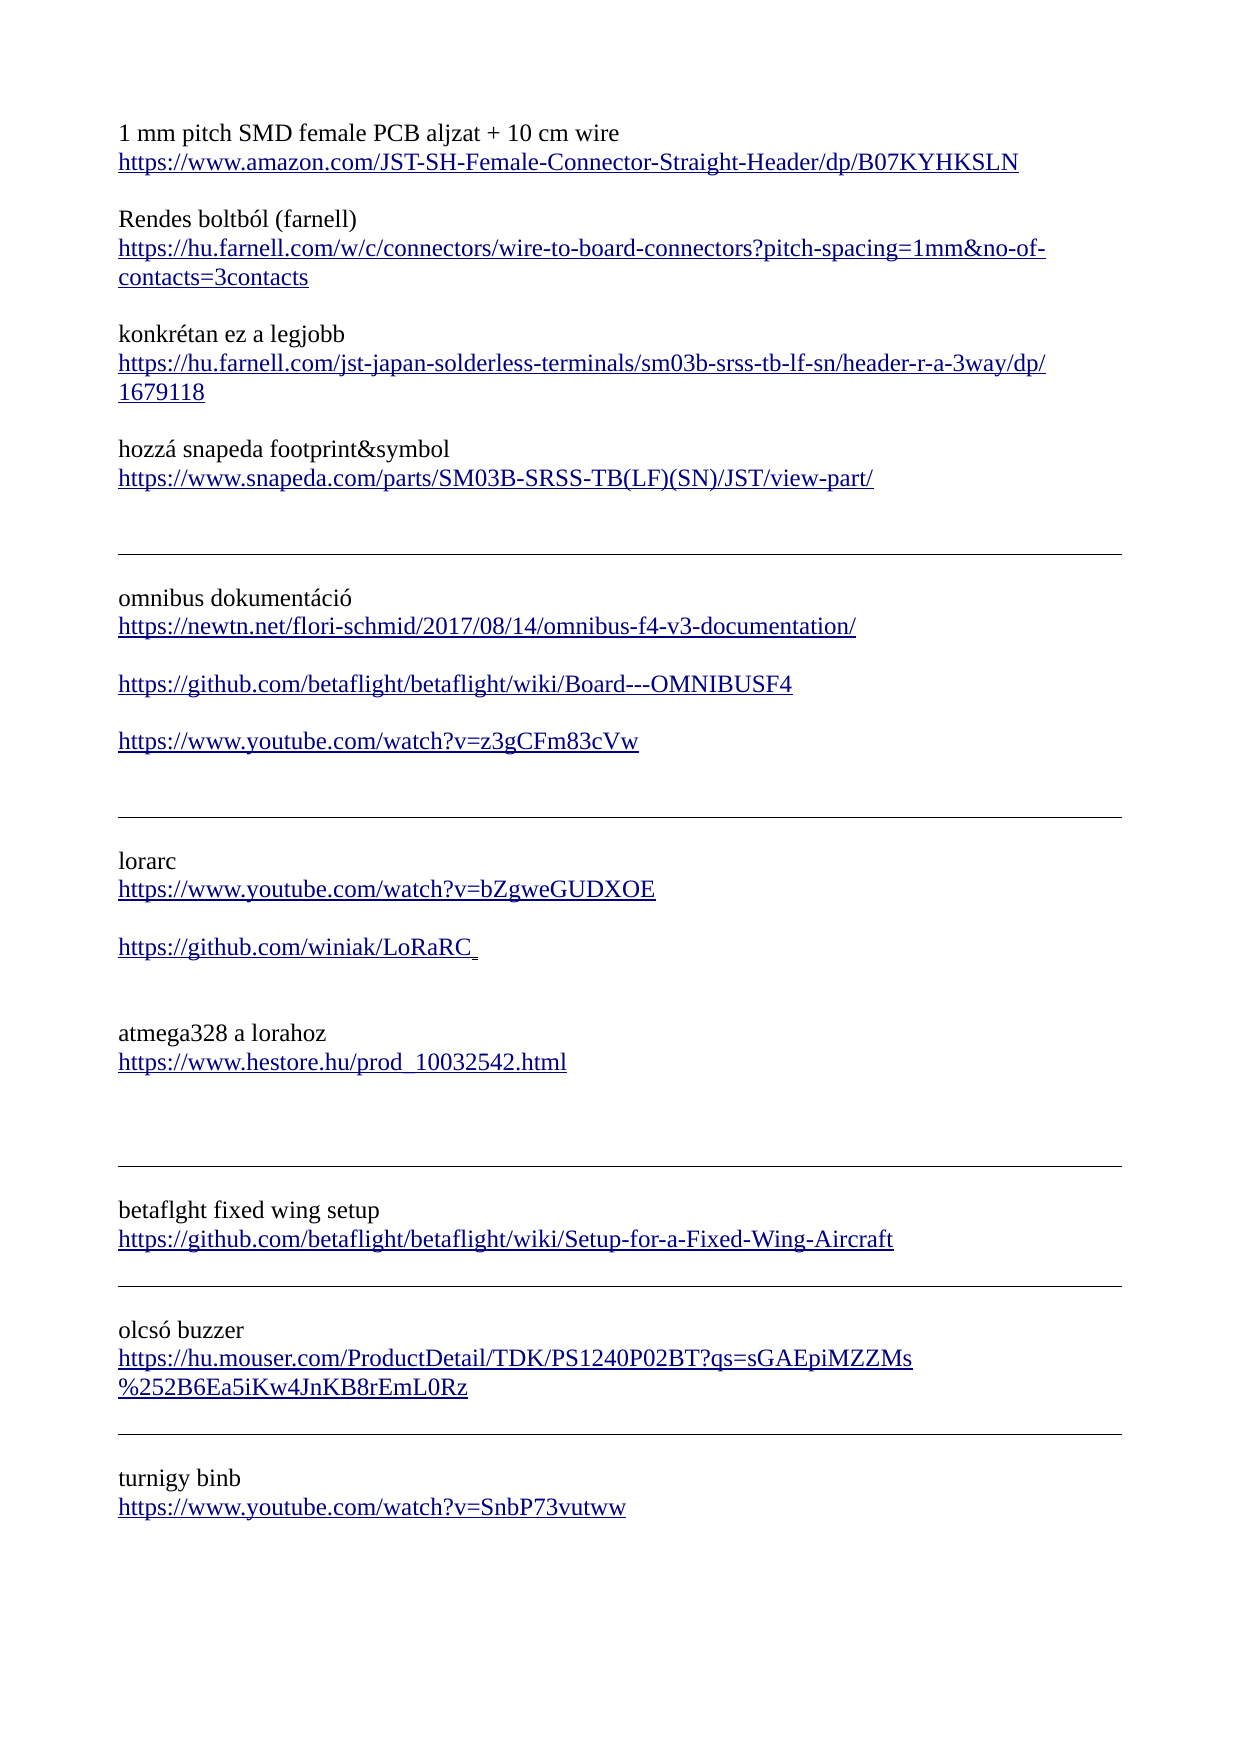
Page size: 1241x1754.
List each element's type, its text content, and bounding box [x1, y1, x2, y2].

text https://www.snapeda.com/parts/SM03B-SRSS-TB(LF)(SN)/JST/view-part/ [118, 463, 1122, 492]
text 1 mm pitch SMD female PCB aljzat + 10 cm wire [118, 118, 1122, 147]
text https://hu.farnell.com/w/c/connectors/wire-to-board-connectors?pitch-spacing=1mm&no-of-contacts=3contacts [118, 233, 1122, 291]
text turnigy binb [118, 1463, 1122, 1492]
text https://github.com/winiak/LoRaRC [118, 932, 1122, 961]
text https://www.amazon.com/JST-SH-Female-Connector-Straight-Header/dp/B07KYHKSLN [118, 147, 1122, 176]
text https://hu.farnell.com/jst-japan-solderless-terminals/sm03b-srss-tb-lf-sn/header-r-a-3way/dp/1679118 [118, 348, 1122, 406]
text atmega328 a lorahoz [118, 1018, 1122, 1047]
text konkrétan ez a legjobb [118, 319, 1122, 348]
text https://www.youtube.com/watch?v=SnbP73vutww [118, 1492, 1122, 1521]
text https://hu.mouser.com/ProductDetail/TDK/PS1240P02BT?qs=sGAEpiMZZMs%252B6Ea5iKw4JnKB8rEmL0Rz [118, 1343, 1122, 1401]
text olcsó buzzer [118, 1315, 1122, 1343]
text betaflght fixed wing setup [118, 1195, 1122, 1224]
text https://www.youtube.com/watch?v=bZgweGUDXOE [118, 874, 1122, 903]
text lorarc [118, 846, 1122, 874]
text omnibus dokumentáció [118, 583, 1122, 611]
text https://github.com/betaflight/betaflight/wiki/Setup-for-a-Fixed-Wing-Aircraft [118, 1224, 1122, 1253]
text https://www.youtube.com/watch?v=z3gCFm83cVw [118, 726, 1122, 755]
text https://www.hestore.hu/prod_10032542.html [118, 1047, 1122, 1076]
text https://newtn.net/flori-schmid/2017/08/14/omnibus-f4-v3-documentation/ [118, 611, 1122, 640]
text https://github.com/betaflight/betaflight/wiki/Board---OMNIBUSF4 [118, 669, 1122, 698]
text hozzá snapeda footprint&symbol [118, 434, 1122, 463]
text Rendes boltból (farnell) [118, 204, 1122, 233]
